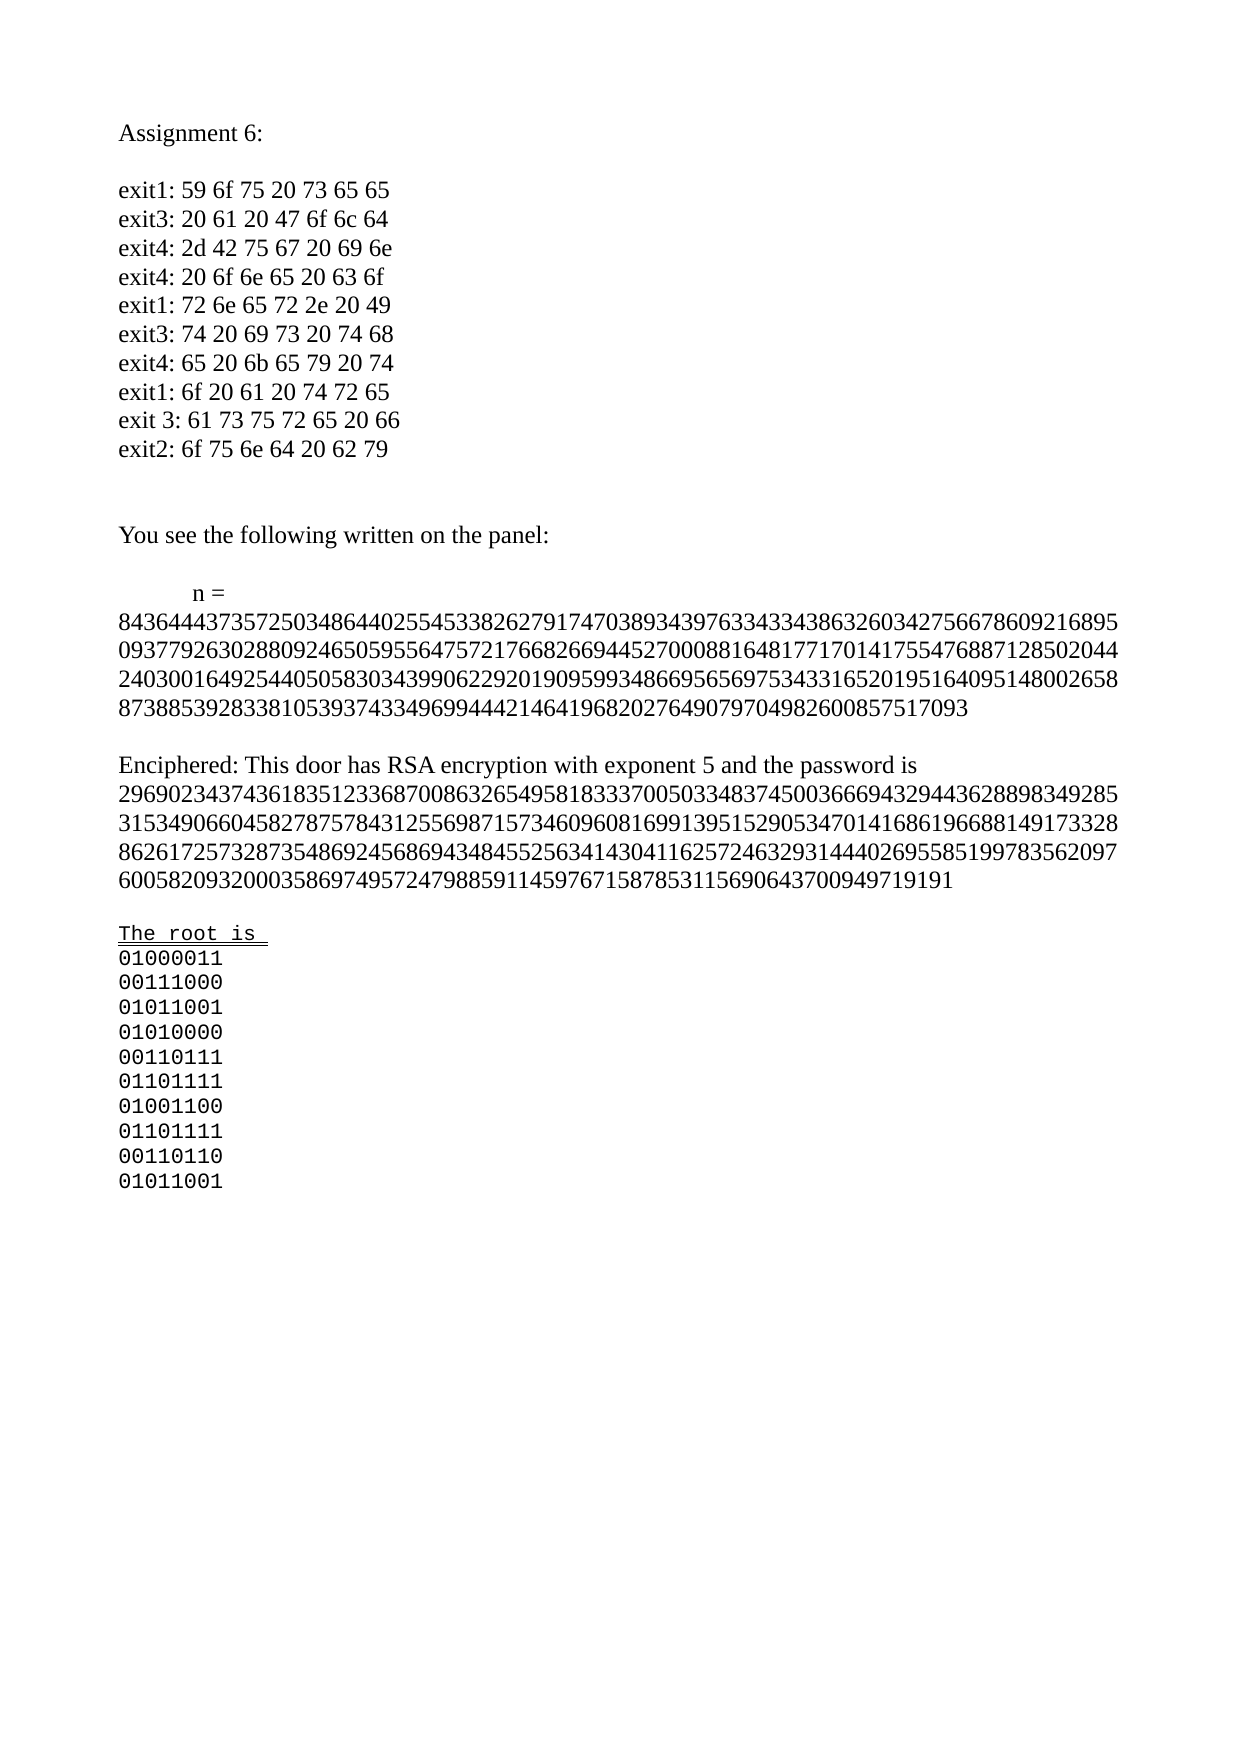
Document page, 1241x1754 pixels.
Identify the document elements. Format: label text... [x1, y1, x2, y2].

text 01011001 [118, 996, 1122, 1021]
text Enciphered: This door has RSA encryption with exponent 5 and the password is 2969023437436183512336870086326549581833370050334837450036669432944362889834928531534906604582787578431255698715734609608169913951529053470141686196688149173328862617257328735486924568694348455256341430411625724632931444026955851997835620976005820932000358697495724798859114597671587853115690643700949719191 [118, 751, 1122, 894]
text exit4: 65 20 6b 65 79 20 74 [118, 348, 1122, 377]
text 00111000 [118, 972, 1122, 996]
text exit1: 72 6e 65 72 2e 20 49 [118, 291, 1122, 319]
text exit3: 74 20 69 73 20 74 68 [118, 319, 1122, 348]
text exit 3: 61 73 75 72 65 20 66 [118, 406, 1122, 434]
text 01101111 [118, 1071, 1122, 1096]
text exit1: 59 6f 75 20 73 65 65 [118, 176, 1122, 204]
text 01010000 [118, 1021, 1122, 1046]
text exit4: 20 6f 6e 65 20 63 6f [118, 262, 1122, 291]
text n = 84364443735725034864402554533826279174703893439763343343863260342756678609216895093779263028809246505955647572176682669445270008816481771701417554768871285020442403001649254405058303439906229201909599348669565697534331652019516409514800265887388539283381053937433496994442146419682027649079704982600857517093 [118, 578, 1122, 722]
text The root is 01000011 [118, 923, 1122, 972]
text 01101111 [118, 1120, 1122, 1145]
text Assignment 6: [118, 118, 1122, 147]
text 01011001 [118, 1170, 1122, 1195]
text 00110111 [118, 1046, 1122, 1071]
text 00110110 [118, 1145, 1122, 1170]
text exit1: 6f 20 61 20 74 72 65 [118, 377, 1122, 406]
text exit3: 20 61 20 47 6f 6c 64 [118, 204, 1122, 233]
text exit4: 2d 42 75 67 20 69 6e [118, 233, 1122, 262]
text 01001100 [118, 1096, 1122, 1120]
text You see the following written on the panel: [118, 521, 1122, 549]
text exit2: 6f 75 6e 64 20 62 79 [118, 434, 1122, 463]
